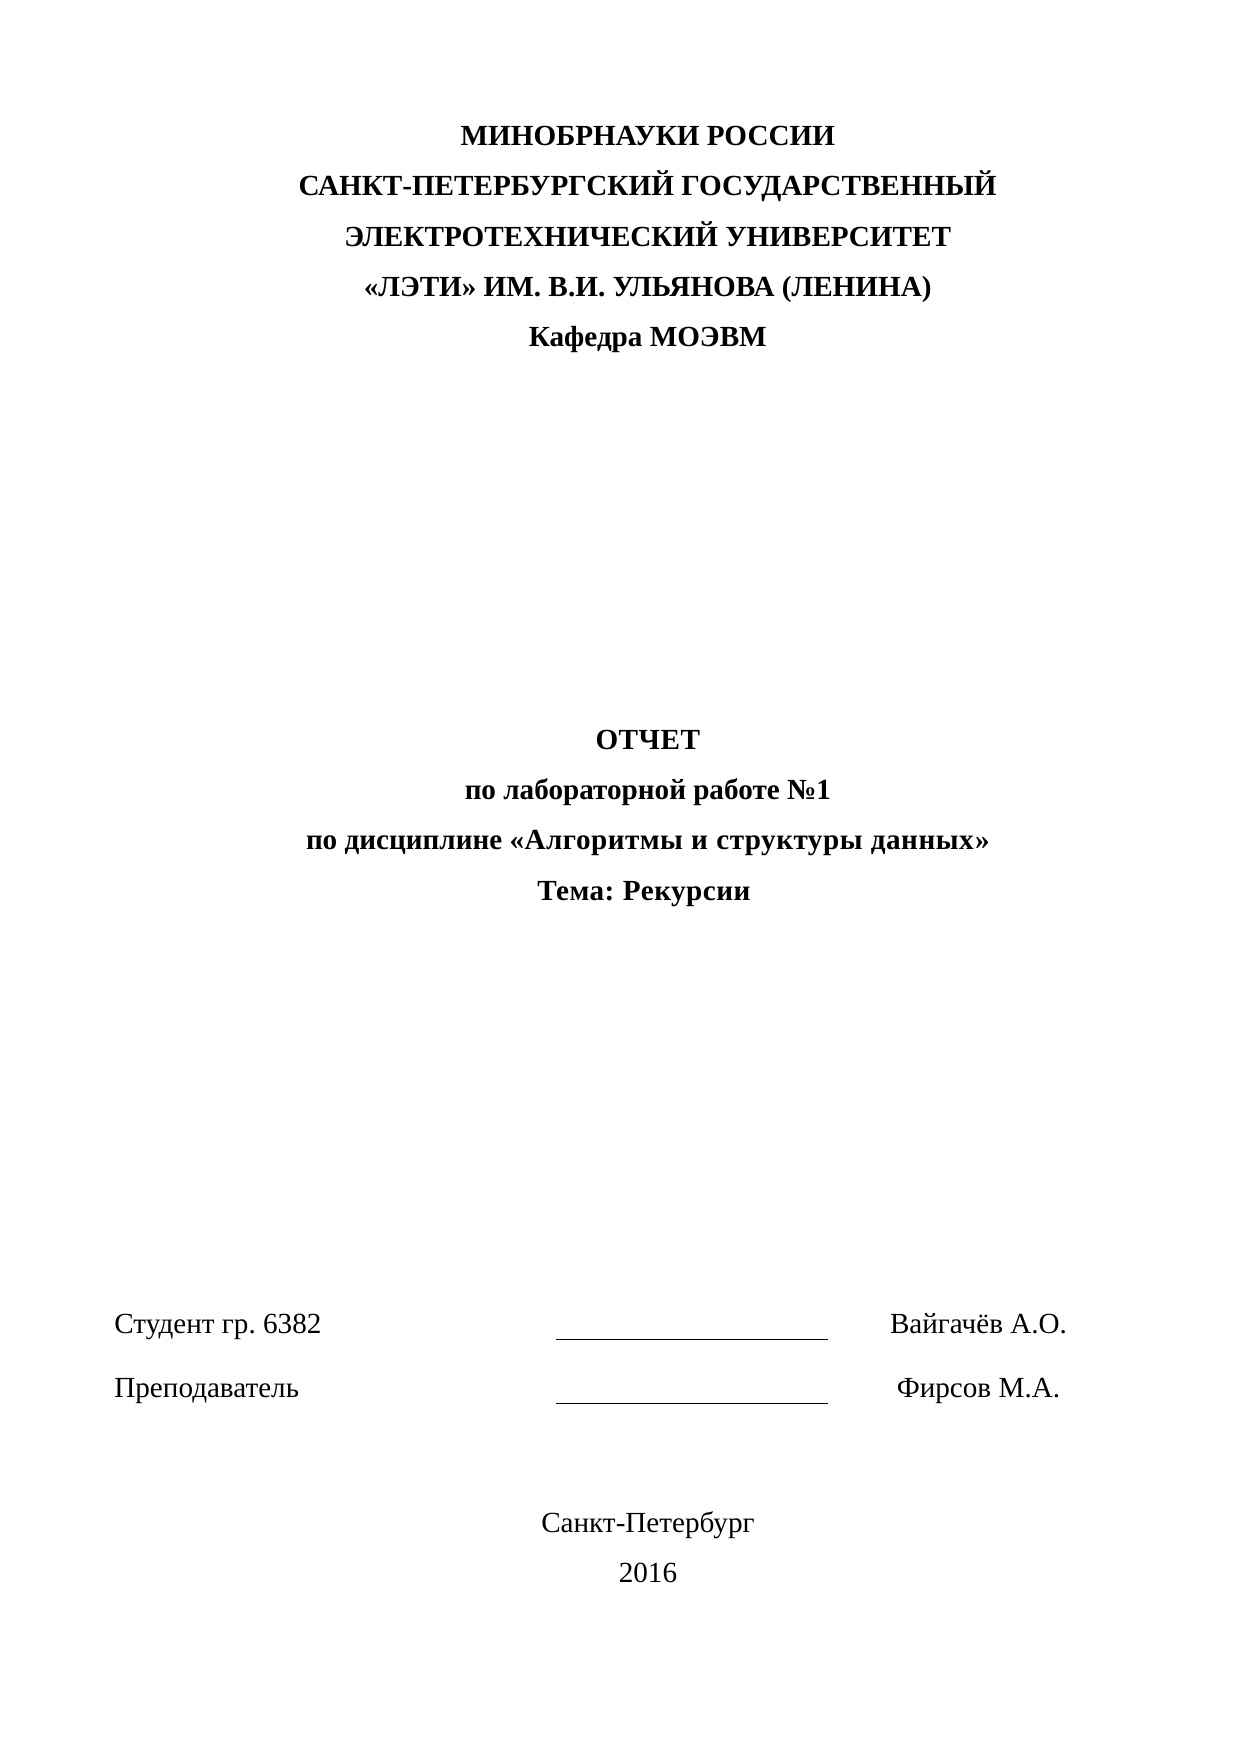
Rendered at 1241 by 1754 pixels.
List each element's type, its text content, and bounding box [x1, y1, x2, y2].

table_header Студент гр. 6382 [103, 1275, 556, 1339]
text Кафедра МОЭВМ [114, 319, 1181, 353]
text Тема: Рекурсии [114, 873, 1181, 906]
table_header [556, 1275, 827, 1339]
table_cell Преподаватель [103, 1339, 556, 1403]
table_cell Фирсов М.А. [828, 1339, 1129, 1403]
text по дисциплине «Алгоритмы и структуры данных» [114, 822, 1181, 856]
text электротехнический университет [114, 219, 1181, 252]
text отчет [114, 722, 1181, 755]
text МИНОБРНАУКИ РОССИИ [114, 118, 1181, 152]
table_header Вайгачёв А.О. [828, 1275, 1129, 1339]
text «ЛЭТИ» им. В.И. Ульянова (Ленина) [114, 269, 1181, 303]
text 2016 [114, 1555, 1181, 1589]
text по лабораторной работе №1 [114, 772, 1181, 806]
table_cell [556, 1340, 827, 1403]
text Санкт-Петербург [114, 1505, 1181, 1538]
text Санкт-Петербургский государственный [114, 168, 1181, 202]
